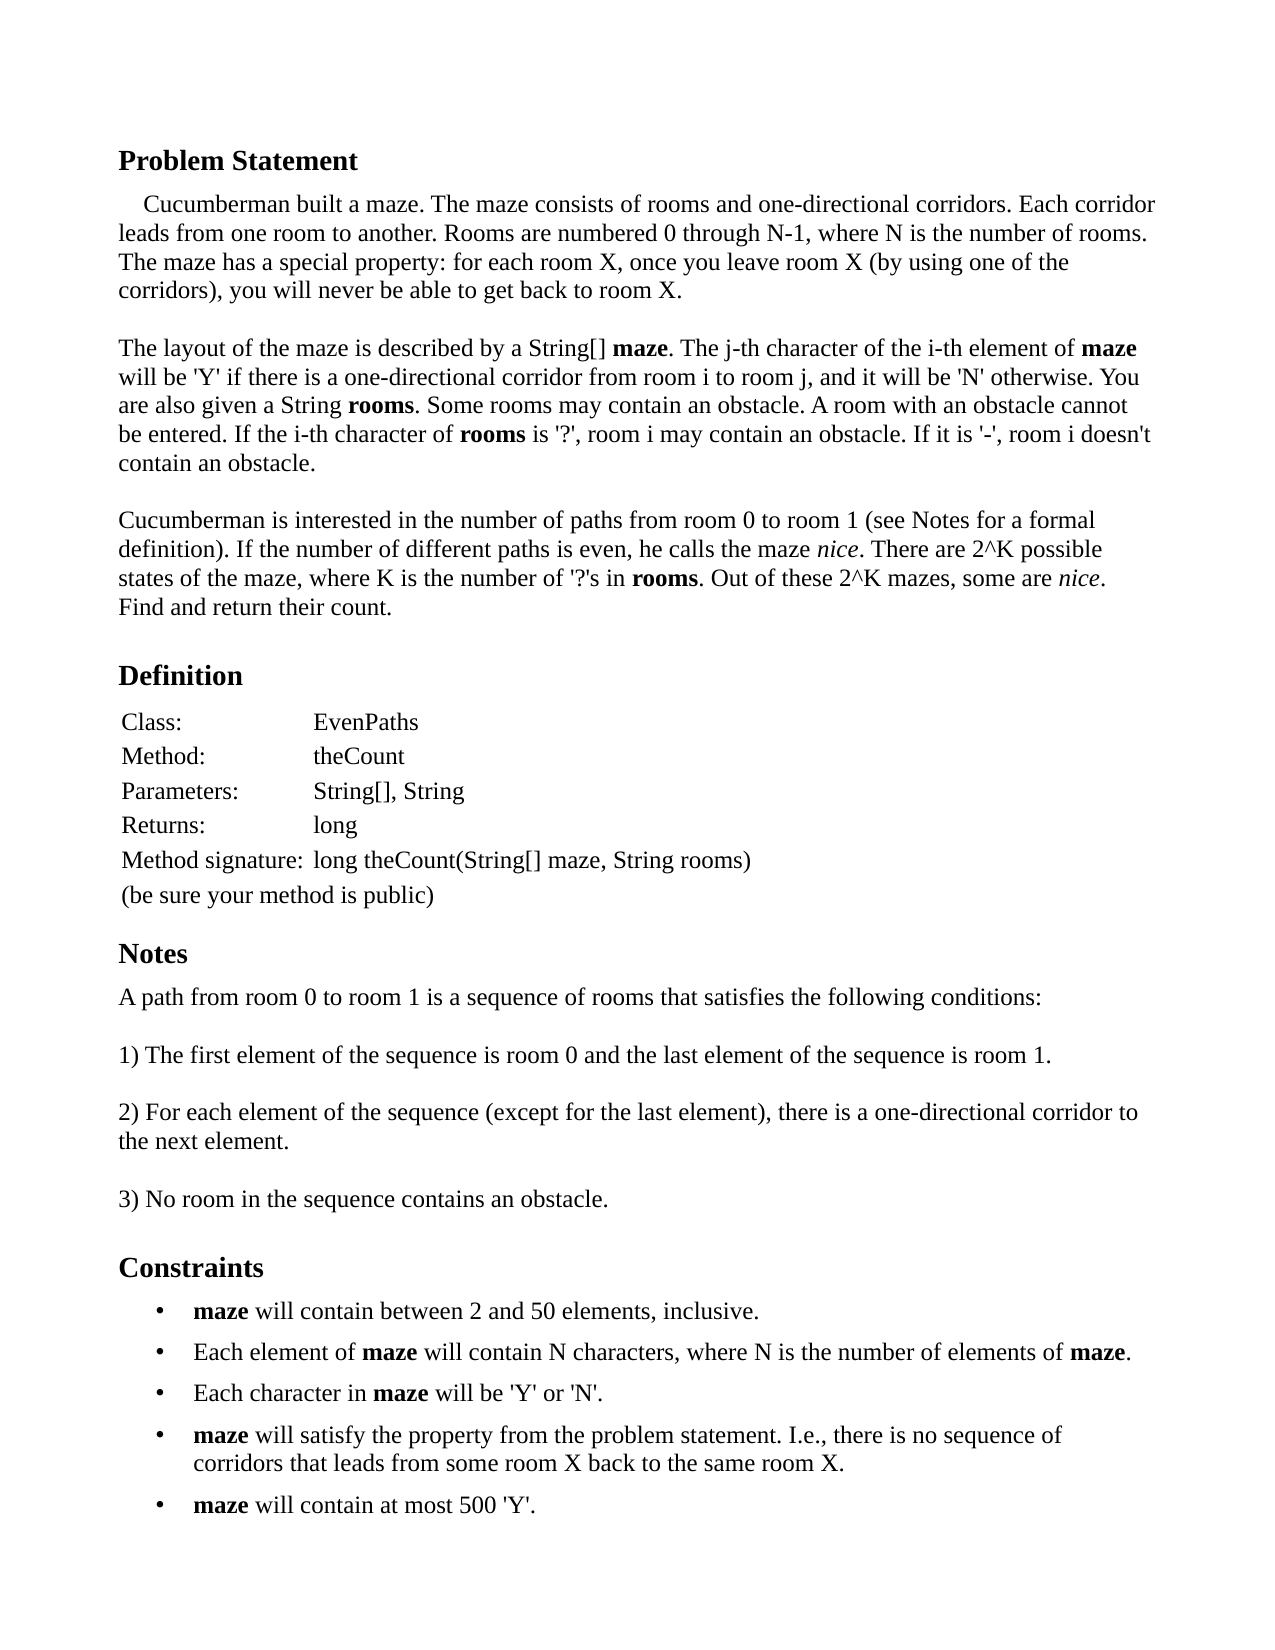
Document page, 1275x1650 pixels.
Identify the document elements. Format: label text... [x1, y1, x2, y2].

table_cell String[], String [310, 773, 755, 808]
subtitle Notes [118, 936, 1157, 970]
table_cell Parameters: [118, 773, 310, 808]
list maze will contain between 2 and 50 elements, inclusive. [156, 1296, 1157, 1325]
text A path from room 0 to room 1 is a sequence of rooms that satisfies the following conditions: 1) The first element of the sequence is room 0 and the last element of the sequence is room 1. 2) For each element of the sequence (except for the last element), there is a one-directional corridor to the next element. 3) No room in the sequence contains an obstacle. [118, 982, 1157, 1212]
text Cucumberman built a maze. The maze consists of rooms and one-directional corridors. Each corridor leads from one room to another. Rooms are numbered 0 through N-1, where N is the number of rooms. The maze has a special property: for each room X, once you leave room X (by using one of the corridors), you will never be able to get back to room X. The layout of the maze is described by a String[] maze. The j-th character of the i-th element of maze will be 'Y' if there is a one-directional corridor from room i to room j, and it will be 'N' otherwise. You are also given a String rooms. Some rooms may contain an obstacle. A room with an obstacle cannot be entered. If the i-th character of rooms is '?', room i may contain an obstacle. If it is '-', room i doesn't contain an obstacle. Cucumberman is interested in the number of paths from room 0 to room 1 (see Notes for a formal definition). If the number of different paths is even, he calls the maze nice. There are 2^K possible states of the maze, where K is the number of '?'s in rooms. Out of these 2^K mazes, some are nice. Find and return their count. [118, 189, 1157, 620]
table_cell Returns: [118, 808, 310, 842]
table_cell (be sure your method is public) [118, 877, 755, 911]
subtitle Problem Statement [118, 143, 1157, 177]
table_cell Method signature: [118, 842, 310, 877]
list maze will contain at most 500 'Y'. [156, 1490, 1157, 1518]
list Each element of maze will contain N characters, where N is the number of elements of maze. [156, 1337, 1157, 1366]
table_cell theCount [310, 739, 755, 773]
subtitle Constraints [118, 1250, 1157, 1283]
table_cell long theCount(String[] maze, String rooms) [310, 842, 755, 877]
table_cell long [310, 808, 755, 842]
table_header Class: [118, 704, 310, 738]
list maze will satisfy the property from the problem statement. I.e., there is no sequence of corridors that leads from some room X back to the same room X. [156, 1420, 1157, 1477]
table_cell Method: [118, 739, 310, 773]
list Each character in maze will be 'Y' or 'N'. [156, 1378, 1157, 1407]
table_header EvenPaths [310, 704, 755, 738]
subtitle Definition [118, 658, 1157, 691]
